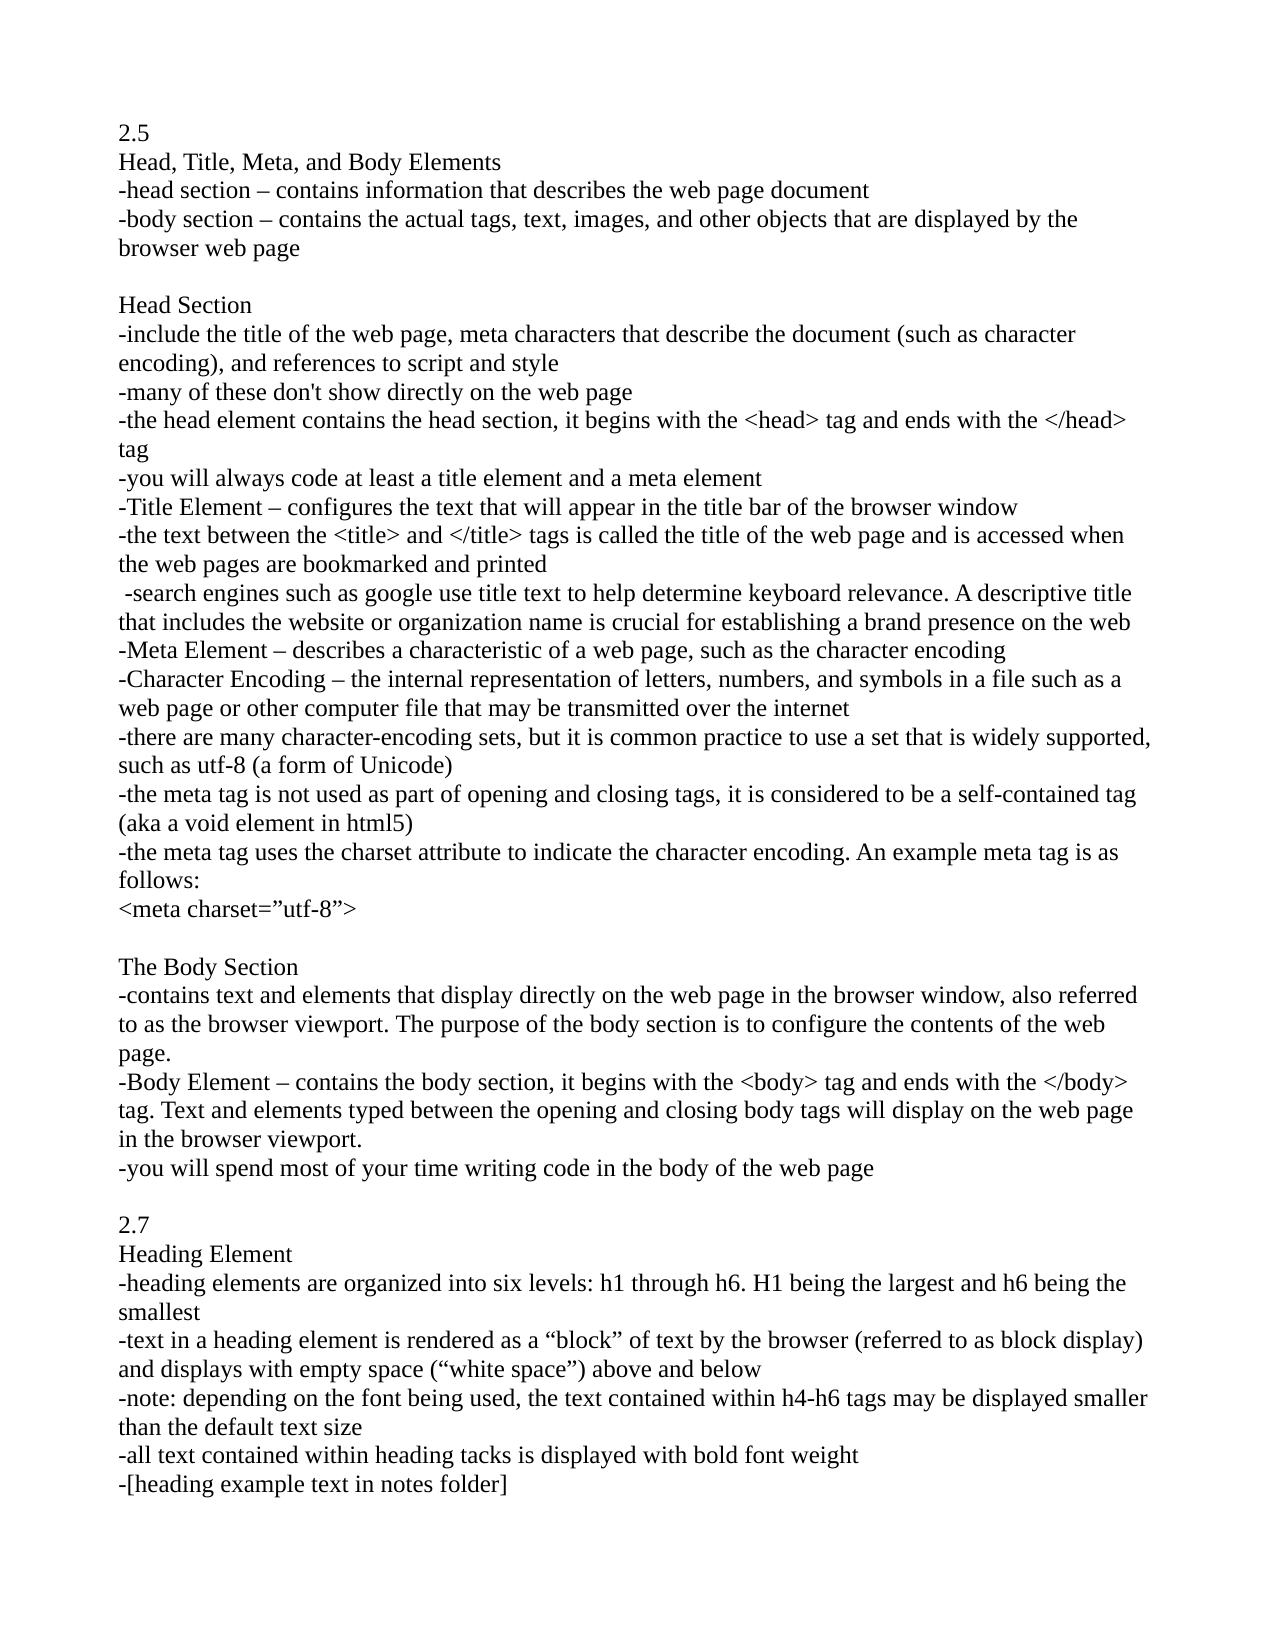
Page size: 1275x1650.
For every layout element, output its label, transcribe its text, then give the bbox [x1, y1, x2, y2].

text -Body Element – contains the body section, it begins with the <body> tag and ends with the </body> tag. Text and elements typed between the opening and closing body tags will display on the web page in the browser viewport. [118, 1067, 1157, 1153]
text -many of these don't show directly on the web page [118, 377, 1157, 406]
text <meta charset=”utf-8”> [118, 894, 1157, 923]
text -contains text and elements that display directly on the web page in the browser window, also referred to as the browser viewport. The purpose of the body section is to configure the contents of the web page. [118, 981, 1157, 1067]
text -there are many character-encoding sets, but it is common practice to use a set that is widely supported, such as utf-8 (a form of Unicode) [118, 722, 1157, 779]
text -you will spend most of your time writing code in the body of the web page [118, 1153, 1157, 1182]
text Head Section [118, 291, 1157, 319]
text -Character Encoding – the internal representation of letters, numbers, and symbols in a file such as a web page or other computer file that may be transmitted over the internet [118, 664, 1157, 722]
text -heading elements are organized into six levels: h1 through h6. H1 being the largest and h6 being the smallest [118, 1268, 1157, 1326]
text -include the title of the web page, meta characters that describe the document (such as character encoding), and references to script and style [118, 319, 1157, 377]
text -you will always code at least a title element and a meta element [118, 463, 1157, 492]
text -the meta tag uses the charset attribute to indicate the character encoding. An example meta tag is as follows: [118, 837, 1157, 894]
text -the meta tag is not used as part of opening and closing tags, it is considered to be a self-contained tag (aka a void element in html5) [118, 779, 1157, 837]
text 2.7 [118, 1211, 1157, 1239]
text -all text contained within heading tacks is displayed with bold font weight [118, 1441, 1157, 1469]
text Head, Title, Meta, and Body Elements [118, 147, 1157, 176]
text -body section – contains the actual tags, text, images, and other objects that are displayed by the browser web page [118, 204, 1157, 262]
text The Body Section [118, 952, 1157, 981]
text -text in a heading element is rendered as a “block” of text by the browser (referred to as block display) and displays with empty space (“white space”) above and below [118, 1326, 1157, 1383]
text -head section – contains information that describes the web page document [118, 176, 1157, 204]
text -note: depending on the font being used, the text contained within h4-h6 tags may be displayed smaller than the default text size [118, 1383, 1157, 1441]
text -the head element contains the head section, it begins with the <head> tag and ends with the </head> tag [118, 406, 1157, 463]
text Heading Element [118, 1239, 1157, 1268]
text -Title Element – configures the text that will appear in the title bar of the browser window [118, 492, 1157, 521]
text 2.5 [118, 118, 1157, 147]
text -search engines such as google use title text to help determine keyboard relevance. A descriptive title that includes the website or organization name is crucial for establishing a brand presence on the web [118, 578, 1157, 636]
text -Meta Element – describes a characteristic of a web page, such as the character encoding [118, 636, 1157, 664]
text -[heading example text in notes folder] [118, 1469, 1157, 1498]
text -the text between the <title> and </title> tags is called the title of the web page and is accessed when the web pages are bookmarked and printed [118, 521, 1157, 578]
